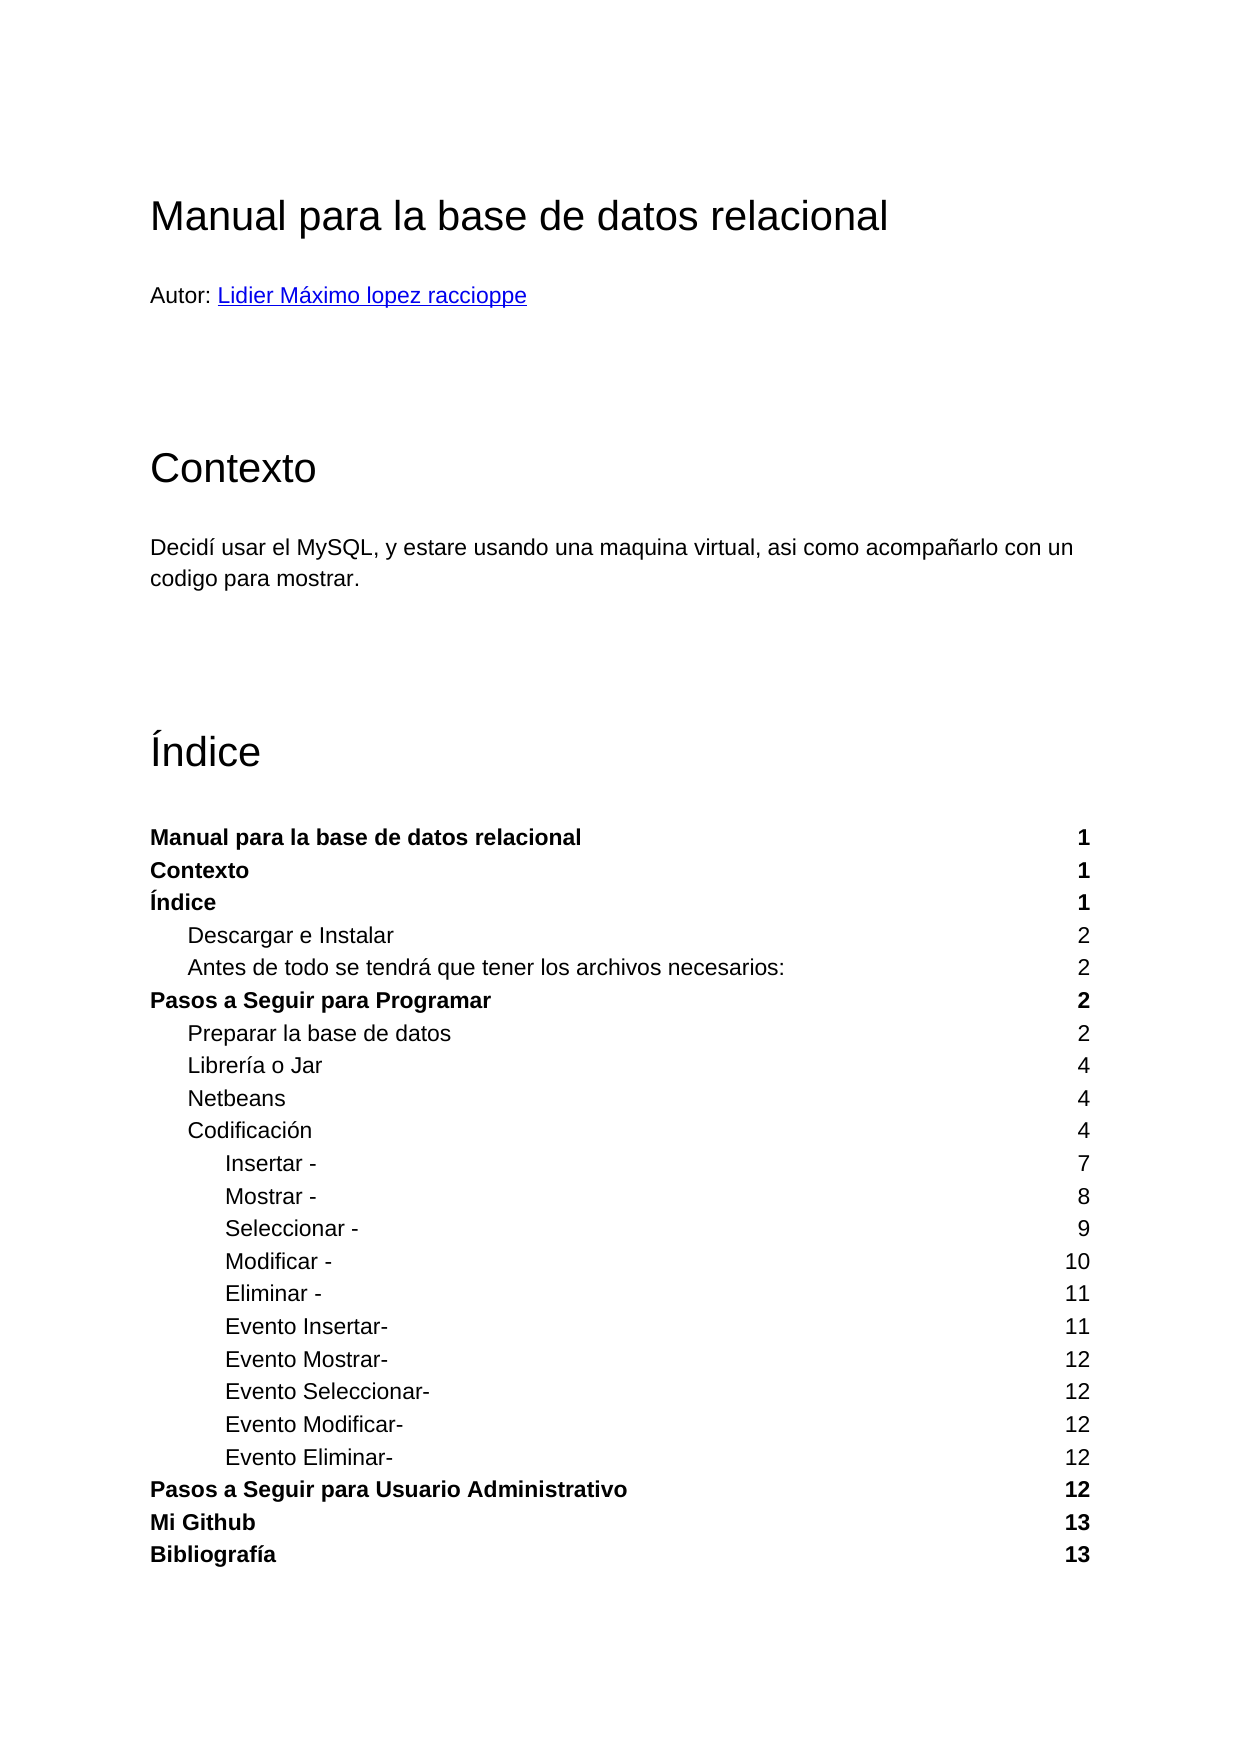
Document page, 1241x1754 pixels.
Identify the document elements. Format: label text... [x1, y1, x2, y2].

subtitle Manual para la base de datos relacional [150, 192, 1090, 239]
text Decidí usar el MySQL, y estare usando una maquina virtual, asi como acompañarlo con un codigo para mostrar. [150, 534, 1090, 591]
text Evento Modificar- 12 [225, 1411, 1090, 1437]
text Antes de todo se tendrá que tener los archivos necesarios: 2 [187, 954, 1090, 981]
text Netbeans 4 [187, 1085, 1090, 1111]
text Manual para la base de datos relacional 1 [150, 824, 1090, 850]
text Preparar la base de datos 2 [187, 1019, 1090, 1046]
text Índice 1 [150, 889, 1090, 916]
text Contexto 1 [150, 857, 1090, 883]
text Mi Github 13 [150, 1509, 1090, 1535]
subtitle Contexto [150, 444, 1090, 492]
text Evento Mostrar- 12 [225, 1346, 1090, 1372]
text Librería o Jar 4 [187, 1052, 1090, 1078]
text Pasos a Seguir para Programar 2 [150, 987, 1090, 1013]
text Insertar - 7 [225, 1150, 1090, 1176]
subtitle Índice [150, 727, 1090, 775]
text Autor: Lidier Máximo lopez raccioppe [150, 282, 1090, 309]
text Evento Insertar- 11 [225, 1313, 1090, 1339]
text Eliminar - 11 [225, 1280, 1090, 1307]
text Evento Eliminar- 12 [225, 1443, 1090, 1470]
text Pasos a Seguir para Usuario Administrativo 12 [150, 1476, 1090, 1502]
text Evento Seleccionar- 12 [225, 1378, 1090, 1404]
text Codificación 4 [187, 1117, 1090, 1144]
text Descargar e Instalar 2 [187, 922, 1090, 948]
text Bibliografía 13 [150, 1541, 1090, 1568]
text Modificar - 10 [225, 1248, 1090, 1274]
text Seleccionar - 9 [225, 1215, 1090, 1242]
text Mostrar - 8 [225, 1183, 1090, 1209]
